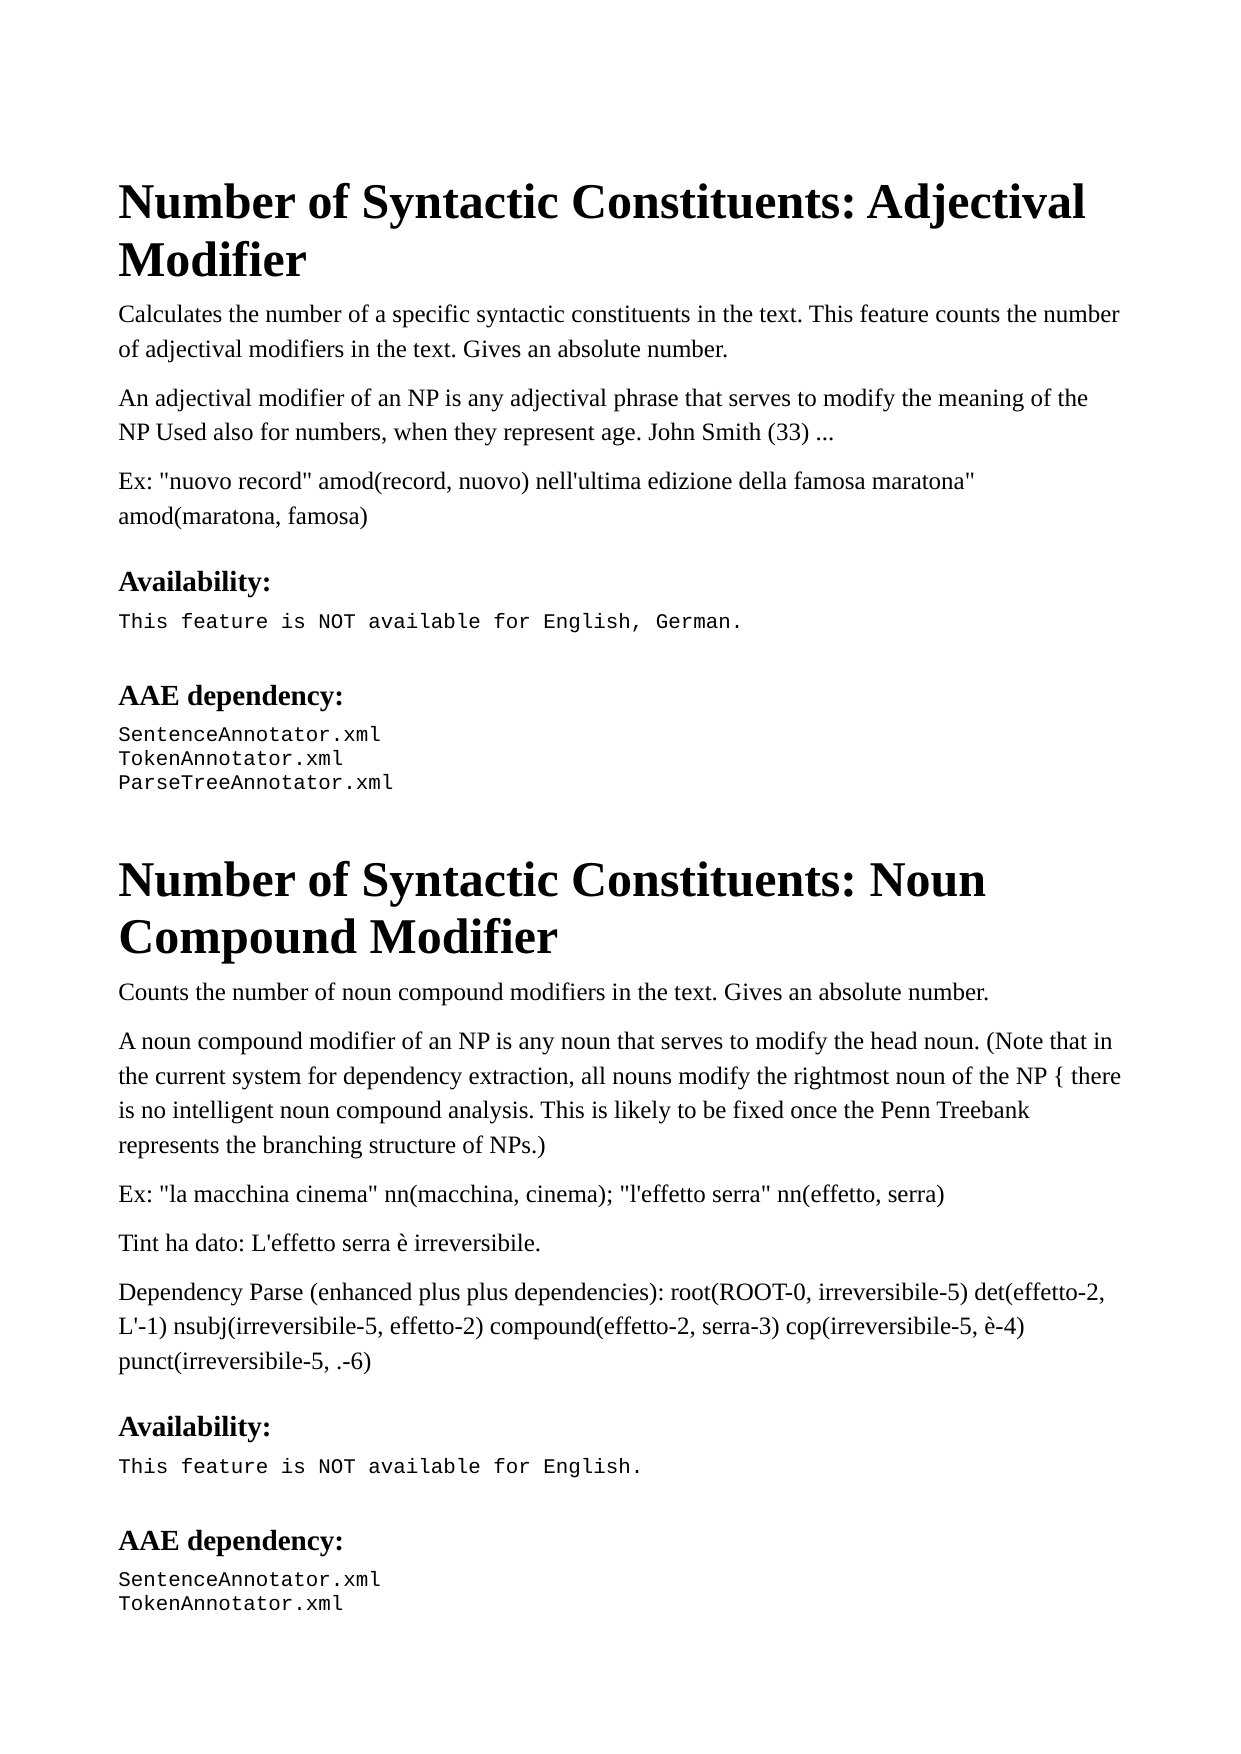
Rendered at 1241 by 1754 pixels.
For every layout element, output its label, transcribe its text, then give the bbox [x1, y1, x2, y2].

text TokenAnnotator.xml [118, 1593, 1122, 1617]
text An adjectival modifier of an NP is any adjectival phrase that serves to modify the meaning of the NP Used also for numbers, when they represent age. John Smith (33) ... [118, 383, 1122, 446]
subtitle AAE dependency: [118, 1523, 1122, 1557]
text This feature is NOT available for English, German. [118, 611, 1122, 634]
text TokenAnnotator.xml [118, 748, 1122, 772]
text This feature is NOT available for English. [118, 1456, 1122, 1479]
text Dependency Parse (enhanced plus plus dependencies): root(ROOT-0, irreversibile-5) det(effetto-2, L'-1) nsubj(irreversibile-5, effetto-2) compound(effetto-2, serra-3) cop(irreversibile-5, è-4) punct(irreversibile-5, .-6) [118, 1277, 1122, 1375]
subtitle Availability: [118, 564, 1122, 598]
text Tint ha dato: L'effetto serra è irreversibile. [118, 1228, 1122, 1257]
text Ex: "la macchina cinema" nn(macchina, cinema); "l'effetto serra" nn(effetto, serra) [118, 1179, 1122, 1208]
subtitle Number of Syntactic Constituents: Noun Compound Modifier [118, 850, 1122, 965]
subtitle Number of Syntactic Constituents: Adjectival Modifier [118, 172, 1122, 287]
text A noun compound modifier of an NP is any noun that serves to modify the head noun. (Note that in the current system for dependency extraction, all nouns modify the rightmost noun of the NP { there is no intelligent noun compound analysis. This is likely to be fixed once the Penn Treebank represents the branching structure of NPs.) [118, 1026, 1122, 1158]
text SentenceAnnotator.xml [118, 724, 1122, 748]
text Ex: "nuovo record" amod(record, nuovo) nell'ultima edizione della famosa maratona" amod(maratona, famosa) [118, 466, 1122, 530]
text ParseTreeAnnotator.xml [118, 772, 1122, 795]
text Calculates the number of a specific syntactic constituents in the text. This feature counts the number of adjectival modifiers in the text. Gives an absolute number. [118, 299, 1122, 363]
text Counts the number of noun compound modifiers in the text. Gives an absolute number. [118, 977, 1122, 1006]
subtitle AAE dependency: [118, 678, 1122, 712]
text SentenceAnnotator.xml [118, 1569, 1122, 1593]
subtitle Availability: [118, 1409, 1122, 1443]
